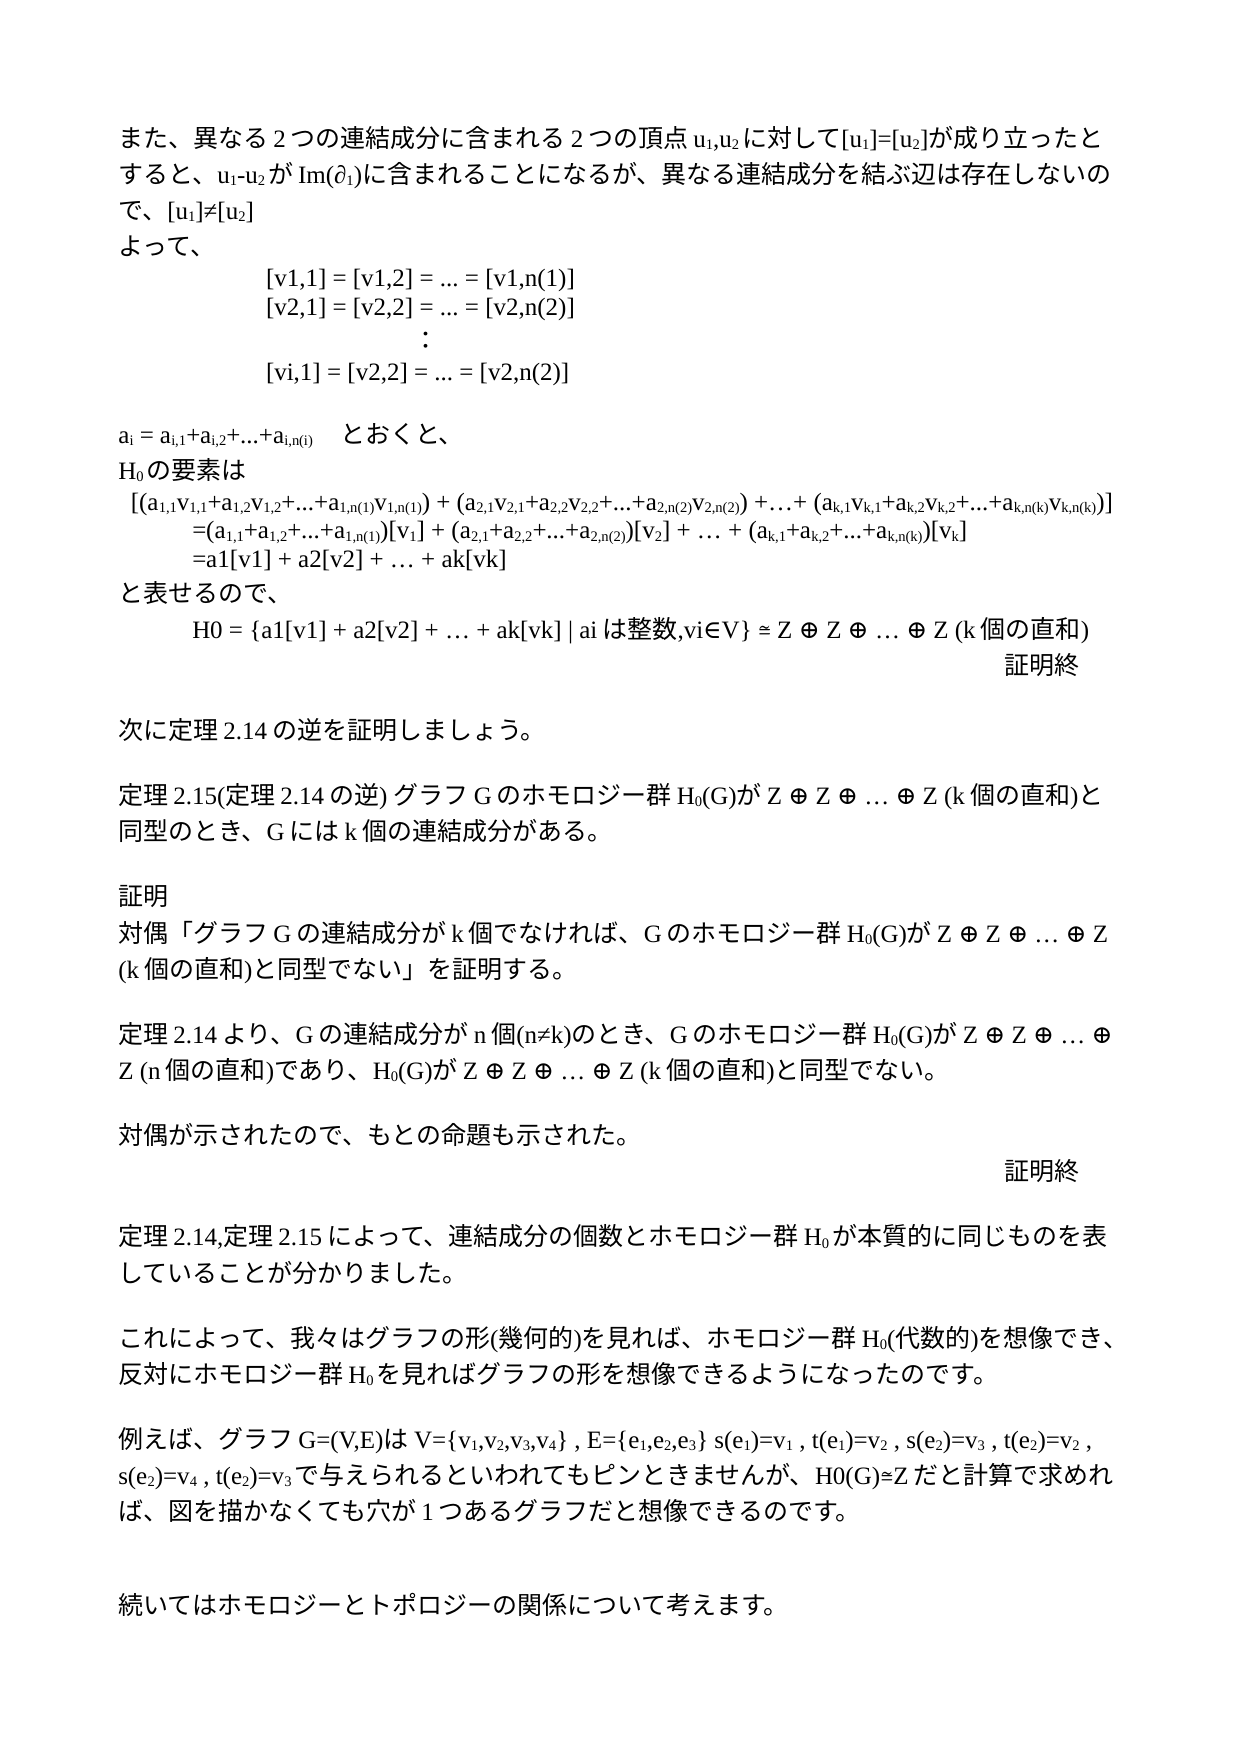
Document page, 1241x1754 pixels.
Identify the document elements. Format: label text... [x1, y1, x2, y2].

text 次に定理2.14の逆を証明しましょう。 [118, 711, 1122, 747]
text [v2,1] = [v2,2] = ... = [v2,n(2)] [118, 292, 1122, 321]
text と表せるので、 [118, 573, 1122, 609]
text ai = ai,1+ai,2+...+ai,n(i) とおくと、 [118, 414, 1122, 451]
text 定理2.14より、Gの連結成分がn個(n≠k)のとき、Gのホモロジー群H0(G)がZ ⊕ Z ⊕ … ⊕ Z (n個の直和)であり、H0(G)がZ ⊕ Z ⊕ … ⊕ Z (k個の直和)と同型でない。 [118, 1014, 1122, 1087]
text [(a1,1v1,1+a1,2v1,2+...+a1,n(1)v1,n(1)) + (a2,1v2,1+a2,2v2,2+...+a2,n(2)v2,n(2)) +…+ (ak,1vk,1+ak,2vk,2+...+ak,n(k)vk,n(k))] [118, 487, 1122, 516]
text =(a1,1+a1,2+...+a1,n(1))[v1] + (a2,1+a2,2+...+a2,n(2))[v2] + … + (ak,1+ak,2+...+ak,n(k))[vk] [118, 516, 1122, 544]
text H0 = {a1[v1] + a2[v2] + … + ak[vk] | aiは整数,vi∈V} ≅ Z ⊕ Z ⊕ … ⊕ Z (k個の直和) [118, 609, 1122, 646]
text 例えば、グラフG=(V,E)は V={v1,v2,v3,v4} , E={e1,e2,e3} s(e1)=v1 , t(e1)=v2 , s(e2)=v3 , t(e2)=v2 , s(e2)=v4 , t(e2)=v3で与えられるといわれてもピンときませんが、H0(G)≅Zだと計算で求めれば、図を描かなくても穴が1つあるグラフだと想像できるのです。 [118, 1419, 1122, 1528]
text [v1,1] = [v1,2] = ... = [v1,n(1)] [118, 263, 1122, 292]
text 定理2.14,定理2.15によって、連結成分の個数とホモロジー群H0が本質的に同じものを表していることが分かりました。 [118, 1217, 1122, 1289]
text =a1[v1] + a2[v2] + … + ak[vk] [118, 544, 1122, 573]
text 証明終 [118, 646, 1122, 682]
text H0の要素は [118, 451, 1122, 487]
text また、異なる2つの連結成分に含まれる2つの頂点u1,u2に対して[u1]=[u2]が成り立ったとすると、u1-u2がIm(∂1)に含まれることになるが、異なる連結成分を結ぶ辺は存在しないので、[u1]≠[u2] [118, 118, 1122, 227]
text 対偶「グラフGの連結成分がk個でなければ、Gのホモロジー群H0(G)がZ ⊕ Z ⊕ … ⊕ Z (k個の直和)と同型でない」を証明する。 [118, 913, 1122, 986]
text 証明 [118, 877, 1122, 913]
text [vi,1] = [v2,2] = ... = [v2,n(2)] [118, 357, 1122, 386]
text これによって、我々はグラフの形(幾何的)を見れば、ホモロジー群H0(代数的)を想像でき、反対にホモロジー群H0を見ればグラフの形を想像できるようになったのです。 [118, 1318, 1122, 1391]
text よって、 [118, 227, 1122, 263]
text ： [118, 321, 1122, 357]
text 続いてはホモロジーとトポロジーの関係について考えます。 [118, 1586, 1122, 1622]
text 証明終 [118, 1152, 1122, 1188]
text 定理2.15(定理2.14の逆) グラフGのホモロジー群H0(G)がZ ⊕ Z ⊕ … ⊕ Z (k個の直和)と同型のとき、Gにはk個の連結成分がある。 [118, 776, 1122, 848]
text 対偶が示されたので、もとの命題も示された。 [118, 1116, 1122, 1152]
